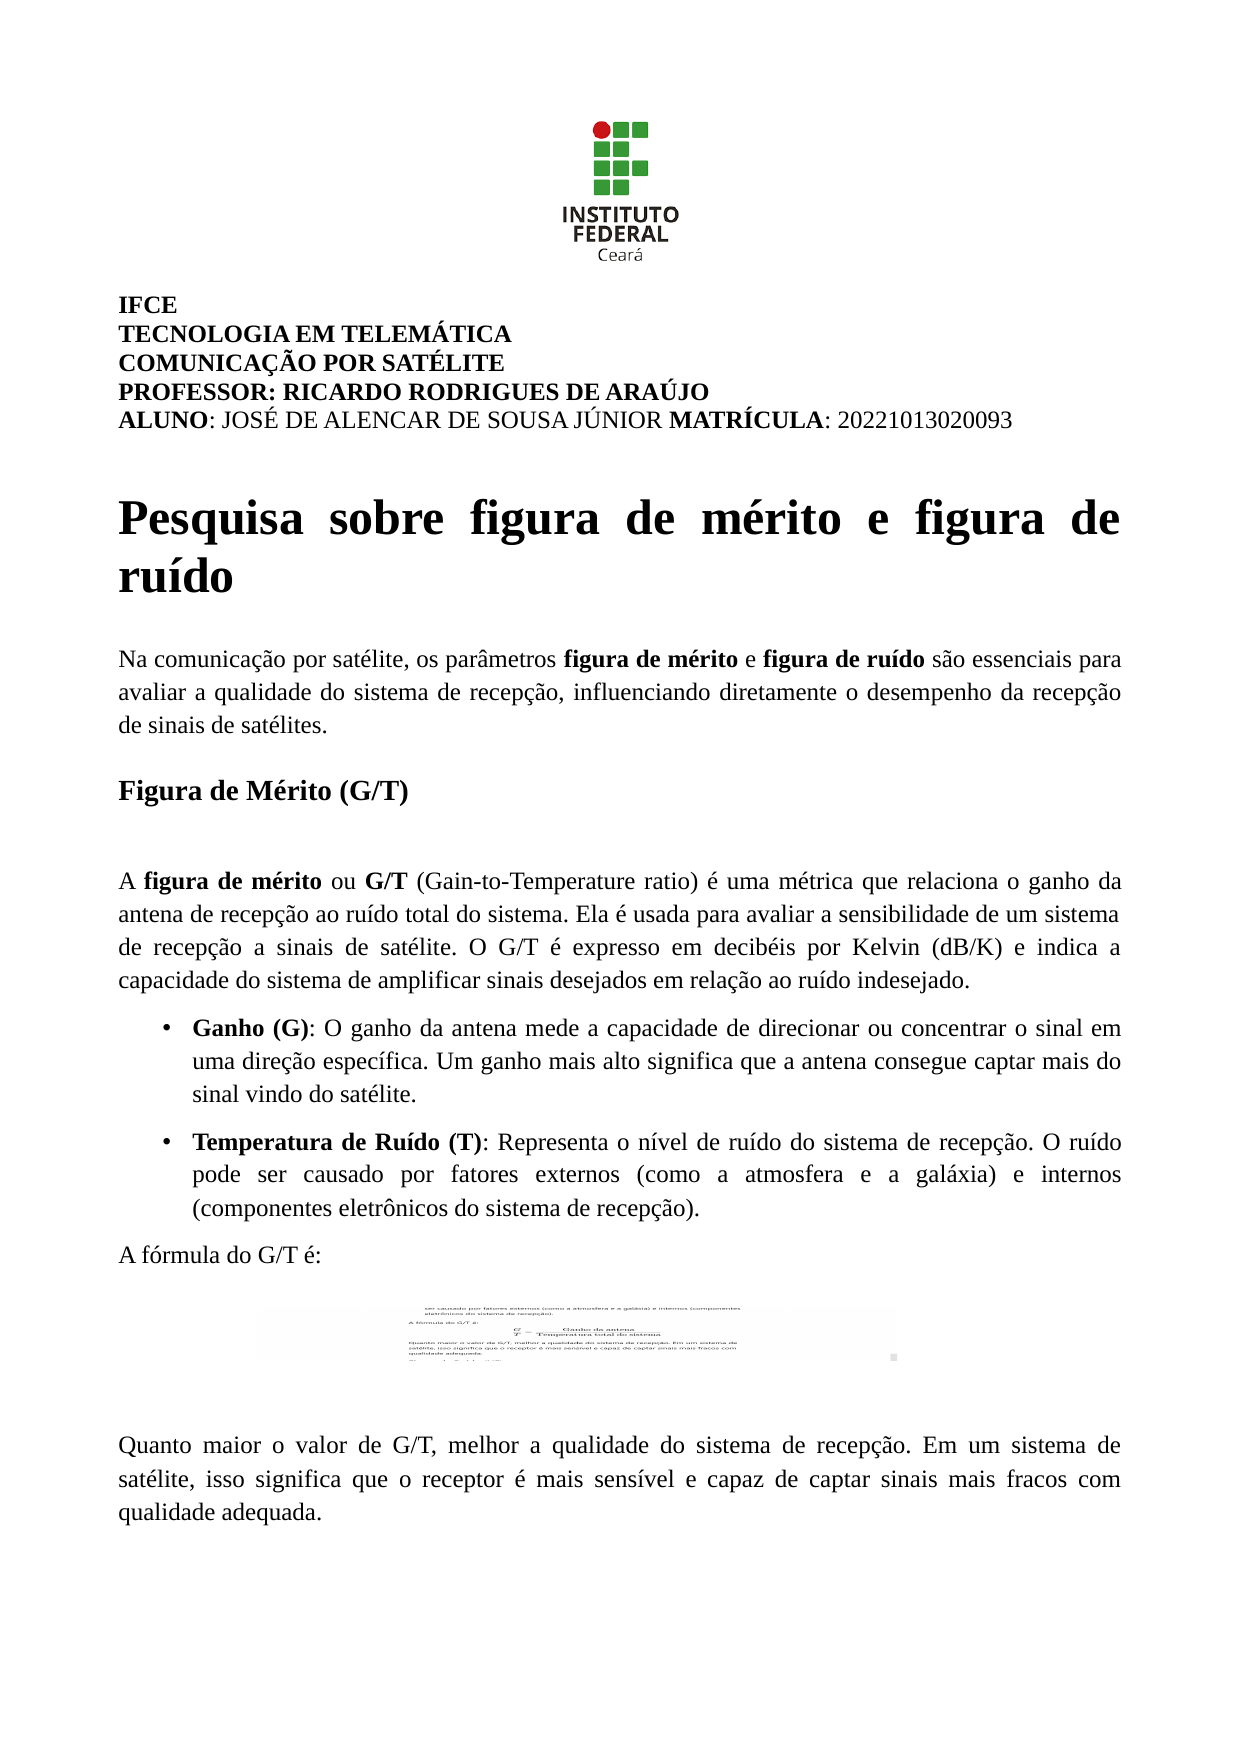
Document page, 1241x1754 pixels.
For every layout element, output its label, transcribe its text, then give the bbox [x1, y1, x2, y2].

text Na comunicação por satélite, os parâmetros figura de mérito e figura de ruído são essenciais para avaliar a qualidade do sistema de recepção, influenciando diretamente o desempenho da recepção de sinais de satélites. [118, 644, 1122, 739]
subtitle Pesquisa sobre figura de mérito e figura de ruído [118, 488, 1122, 603]
picture [514, 118, 726, 268]
text TECNOLOGIA EM TELEMÁTICA [118, 319, 1122, 348]
text ALUNO: JOSÉ DE ALENCAR DE SOUSA JÚNIOR MATRÍCULA: 20221013020093 [118, 406, 1122, 434]
subtitle Figura de Mérito (G/T) [118, 773, 1122, 806]
text Quanto maior o valor de G/T, melhor a qualidade do sistema de recepção. Em um sistema de satélite, isso significa que o receptor é mais sensível e capaz de captar sinais mais fracos com qualidade adequada. [118, 1431, 1122, 1525]
text A figura de mérito ou G/T (Gain-to-Temperature ratio) é uma métrica que relaciona o ganho da antena de recepção ao ruído total do sistema. Ela é usada para avaliar a sensibilidade de um sistema de recepção a sinais de satélite. O G/T é expresso em decibéis por Kelvin (dB/K) e indica a capacidade do sistema de amplificar sinais desejados em relação ao ruído indesejado. [118, 866, 1122, 994]
text ​ [118, 1288, 1122, 1317]
text IFCE [118, 291, 1122, 319]
text COMUNICAÇÃO POR SATÉLITE [118, 348, 1122, 377]
text PROFESSOR: RICARDO RODRIGUES DE ARAÚJO [118, 377, 1122, 406]
list Temperatura de Ruído (T): Representa o nível de ruído do sistema de recepção. O ruído pode ser causado por fatores externos (como a atmosfera e a galáxia) e internos (componentes eletrônicos do sistema de recepção). [162, 1127, 1122, 1221]
list Ganho (G): O ganho da antena mede a capacidade de direcionar ou concentrar o sinal em uma direção específica. Um ganho mais alto significa que a antena consegue captar mais do sinal vindo do satélite. [162, 1013, 1122, 1108]
picture [256, 1306, 898, 1361]
text A fórmula do G/T é: [118, 1240, 1122, 1269]
